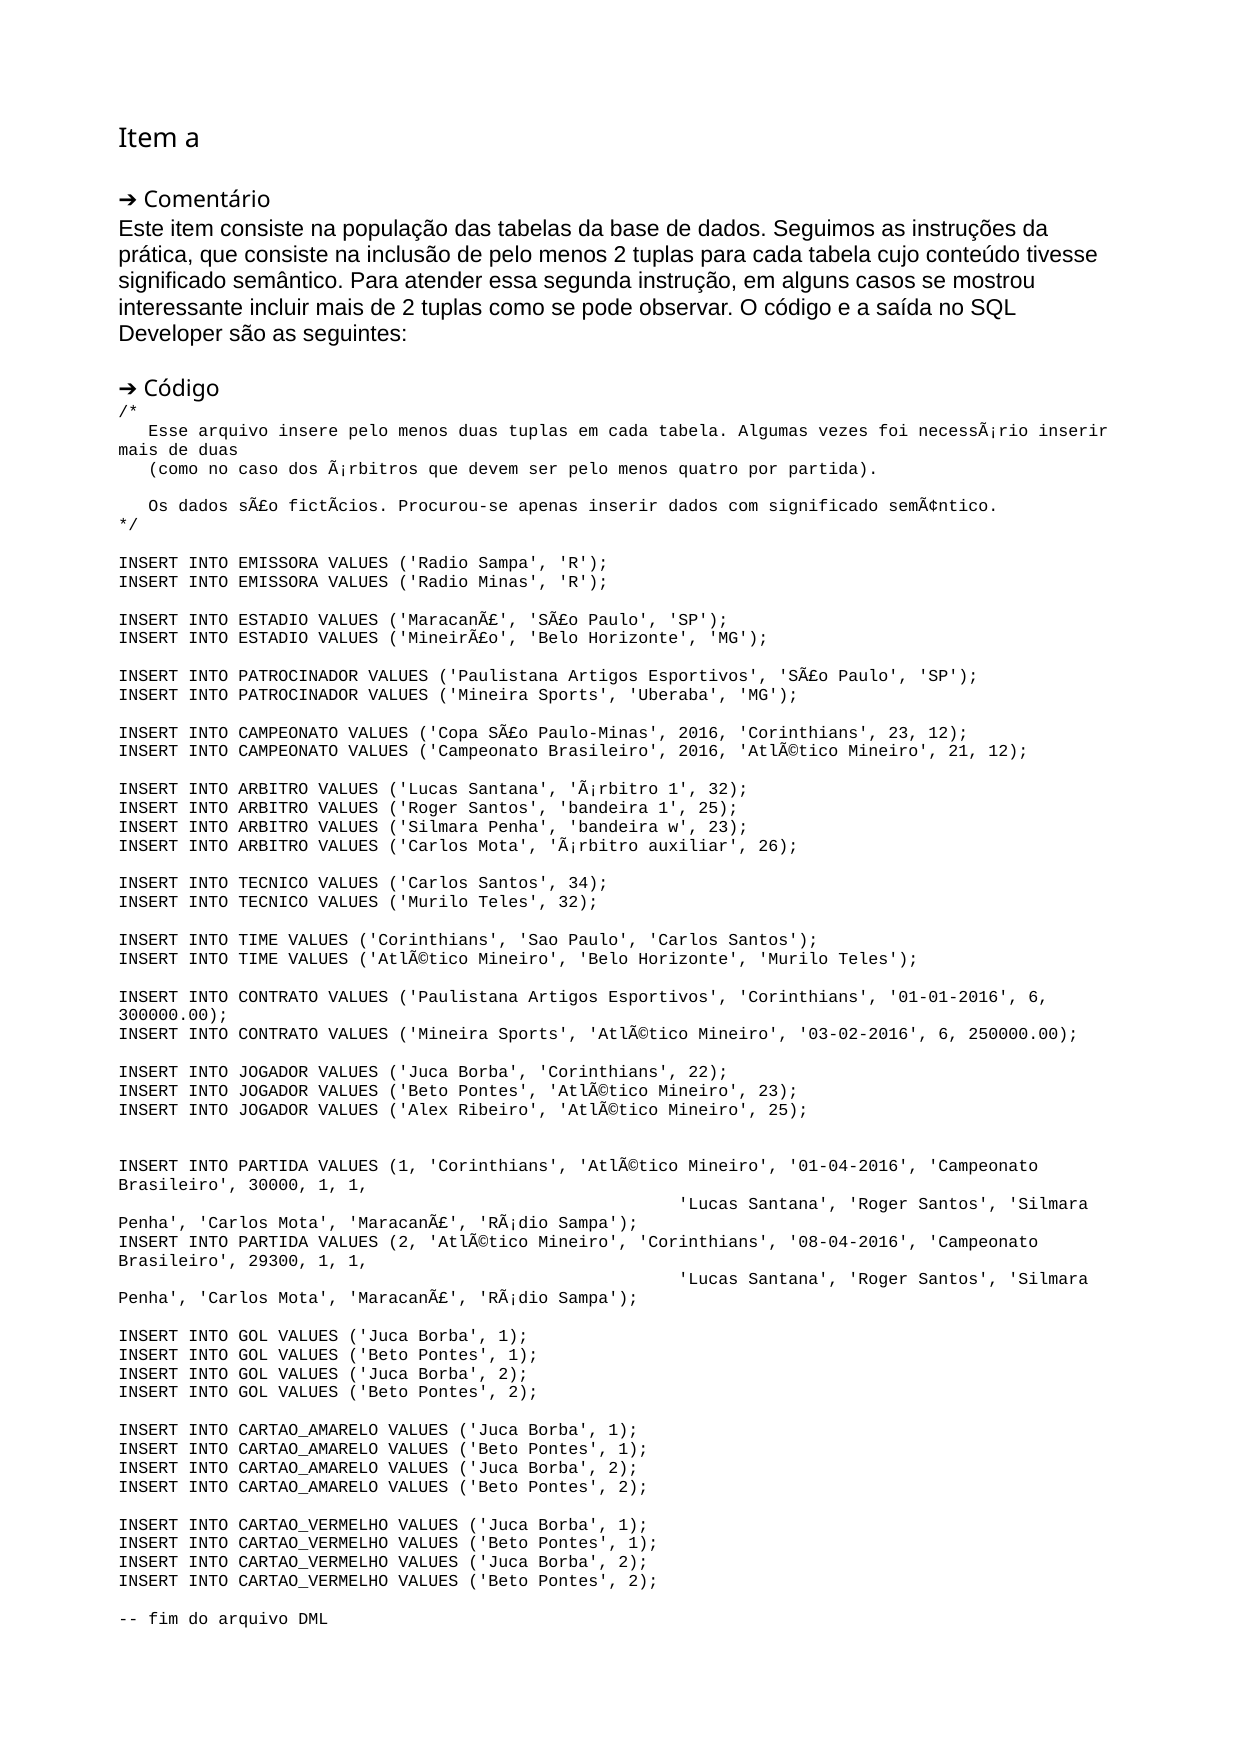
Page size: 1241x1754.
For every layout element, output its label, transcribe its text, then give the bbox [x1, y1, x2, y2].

text INSERT INTO CONTRATO VALUES ('Paulistana Artigos Esportivos', 'Corinthians', '01-01-2016', 6, 300000.00); [118, 988, 1122, 1026]
text INSERT INTO CARTAO_AMARELO VALUES ('Juca Borba', 2); [118, 1459, 1122, 1478]
text INSERT INTO ESTADIO VALUES ('MaracanÃ£', 'SÃ£o Paulo', 'SP'); [118, 611, 1122, 630]
text Item a [118, 118, 1122, 155]
text -- fim do arquivo DML [118, 1610, 1122, 1629]
text INSERT INTO CARTAO_VERMELHO VALUES ('Juca Borba', 1); [118, 1516, 1122, 1535]
text INSERT INTO GOL VALUES ('Beto Pontes', 2); [118, 1384, 1122, 1403]
text INSERT INTO CARTAO_VERMELHO VALUES ('Beto Pontes', 2); [118, 1573, 1122, 1591]
text INSERT INTO ARBITRO VALUES ('Roger Santos', 'bandeira 1', 25); [118, 799, 1122, 818]
text INSERT INTO ARBITRO VALUES ('Silmara Penha', 'bandeira w', 23); [118, 818, 1122, 837]
text INSERT INTO JOGADOR VALUES ('Beto Pontes', 'AtlÃ©tico Mineiro', 23); [118, 1082, 1122, 1101]
text INSERT INTO PATROCINADOR VALUES ('Paulistana Artigos Esportivos', 'SÃ£o Paulo', 'SP'); [118, 668, 1122, 686]
text ➔ Comentário [118, 183, 1122, 215]
text INSERT INTO ARBITRO VALUES ('Carlos Mota', 'Ã¡rbitro auxiliar', 26); [118, 837, 1122, 856]
text INSERT INTO CAMPEONATO VALUES ('Campeonato Brasileiro', 2016, 'AtlÃ©tico Mineiro', 21, 12); [118, 743, 1122, 762]
text INSERT INTO TIME VALUES ('AtlÃ©tico Mineiro', 'Belo Horizonte', 'Murilo Teles'); [118, 950, 1122, 969]
text Este item consiste na população das tabelas da base de dados. Seguimos as instruções da prática, que consiste na inclusão de pelo menos 2 tuplas para cada tabela cujo conteúdo tivesse significado semântico. Para atender essa segunda instrução, em alguns casos se mostrou interessante incluir mais de 2 tuplas como se pode observar. O código e a saída no SQL Developer são as seguintes: [118, 215, 1122, 346]
text INSERT INTO CARTAO_VERMELHO VALUES ('Beto Pontes', 1); [118, 1535, 1122, 1554]
text INSERT INTO JOGADOR VALUES ('Alex Ribeiro', 'AtlÃ©tico Mineiro', 25); [118, 1101, 1122, 1120]
text INSERT INTO TECNICO VALUES ('Murilo Teles', 32); [118, 894, 1122, 913]
text ➔ Código [118, 372, 1122, 404]
text 'Lucas Santana', 'Roger Santos', 'Silmara Penha', 'Carlos Mota', 'MaracanÃ£', 'RÃ¡dio Sampa'); [118, 1271, 1122, 1309]
text INSERT INTO CAMPEONATO VALUES ('Copa SÃ£o Paulo-Minas', 2016, 'Corinthians', 23, 12); [118, 724, 1122, 743]
text INSERT INTO JOGADOR VALUES ('Juca Borba', 'Corinthians', 22); [118, 1063, 1122, 1082]
text INSERT INTO GOL VALUES ('Juca Borba', 1); [118, 1327, 1122, 1346]
text /* [118, 404, 1122, 422]
text INSERT INTO PARTIDA VALUES (1, 'Corinthians', 'AtlÃ©tico Mineiro', '01-04-2016', 'Campeonato Brasileiro', 30000, 1, 1, [118, 1158, 1122, 1196]
text INSERT INTO ESTADIO VALUES ('MineirÃ£o', 'Belo Horizonte', 'MG'); [118, 630, 1122, 649]
text INSERT INTO TIME VALUES ('Corinthians', 'Sao Paulo', 'Carlos Santos'); [118, 932, 1122, 950]
text (como no caso dos Ã¡rbitros que devem ser pelo menos quatro por partida). [118, 460, 1122, 479]
text Esse arquivo insere pelo menos duas tuplas em cada tabela. Algumas vezes foi necessÃ¡rio inserir mais de duas [118, 422, 1122, 460]
text INSERT INTO CARTAO_AMARELO VALUES ('Beto Pontes', 2); [118, 1478, 1122, 1497]
text 'Lucas Santana', 'Roger Santos', 'Silmara Penha', 'Carlos Mota', 'MaracanÃ£', 'RÃ¡dio Sampa'); [118, 1196, 1122, 1233]
text INSERT INTO CARTAO_VERMELHO VALUES ('Juca Borba', 2); [118, 1554, 1122, 1573]
text */ [118, 517, 1122, 536]
text INSERT INTO EMISSORA VALUES ('Radio Minas', 'R'); [118, 573, 1122, 592]
text Os dados sÃ£o fictÃ­cios. Procurou-se apenas inserir dados com significado semÃ¢ntico. [118, 498, 1122, 517]
text INSERT INTO GOL VALUES ('Beto Pontes', 1); [118, 1346, 1122, 1365]
text INSERT INTO PARTIDA VALUES (2, 'AtlÃ©tico Mineiro', 'Corinthians', '08-04-2016', 'Campeonato Brasileiro', 29300, 1, 1, [118, 1233, 1122, 1271]
text INSERT INTO TECNICO VALUES ('Carlos Santos', 34); [118, 875, 1122, 894]
text INSERT INTO CONTRATO VALUES ('Mineira Sports', 'AtlÃ©tico Mineiro', '03-02-2016', 6, 250000.00); [118, 1026, 1122, 1045]
text INSERT INTO PATROCINADOR VALUES ('Mineira Sports', 'Uberaba', 'MG'); [118, 686, 1122, 705]
text INSERT INTO EMISSORA VALUES ('Radio Sampa', 'R'); [118, 554, 1122, 573]
text INSERT INTO CARTAO_AMARELO VALUES ('Juca Borba', 1); [118, 1422, 1122, 1441]
text INSERT INTO CARTAO_AMARELO VALUES ('Beto Pontes', 1); [118, 1441, 1122, 1459]
text INSERT INTO GOL VALUES ('Juca Borba', 2); [118, 1365, 1122, 1384]
text INSERT INTO ARBITRO VALUES ('Lucas Santana', 'Ã¡rbitro 1', 32); [118, 781, 1122, 799]
